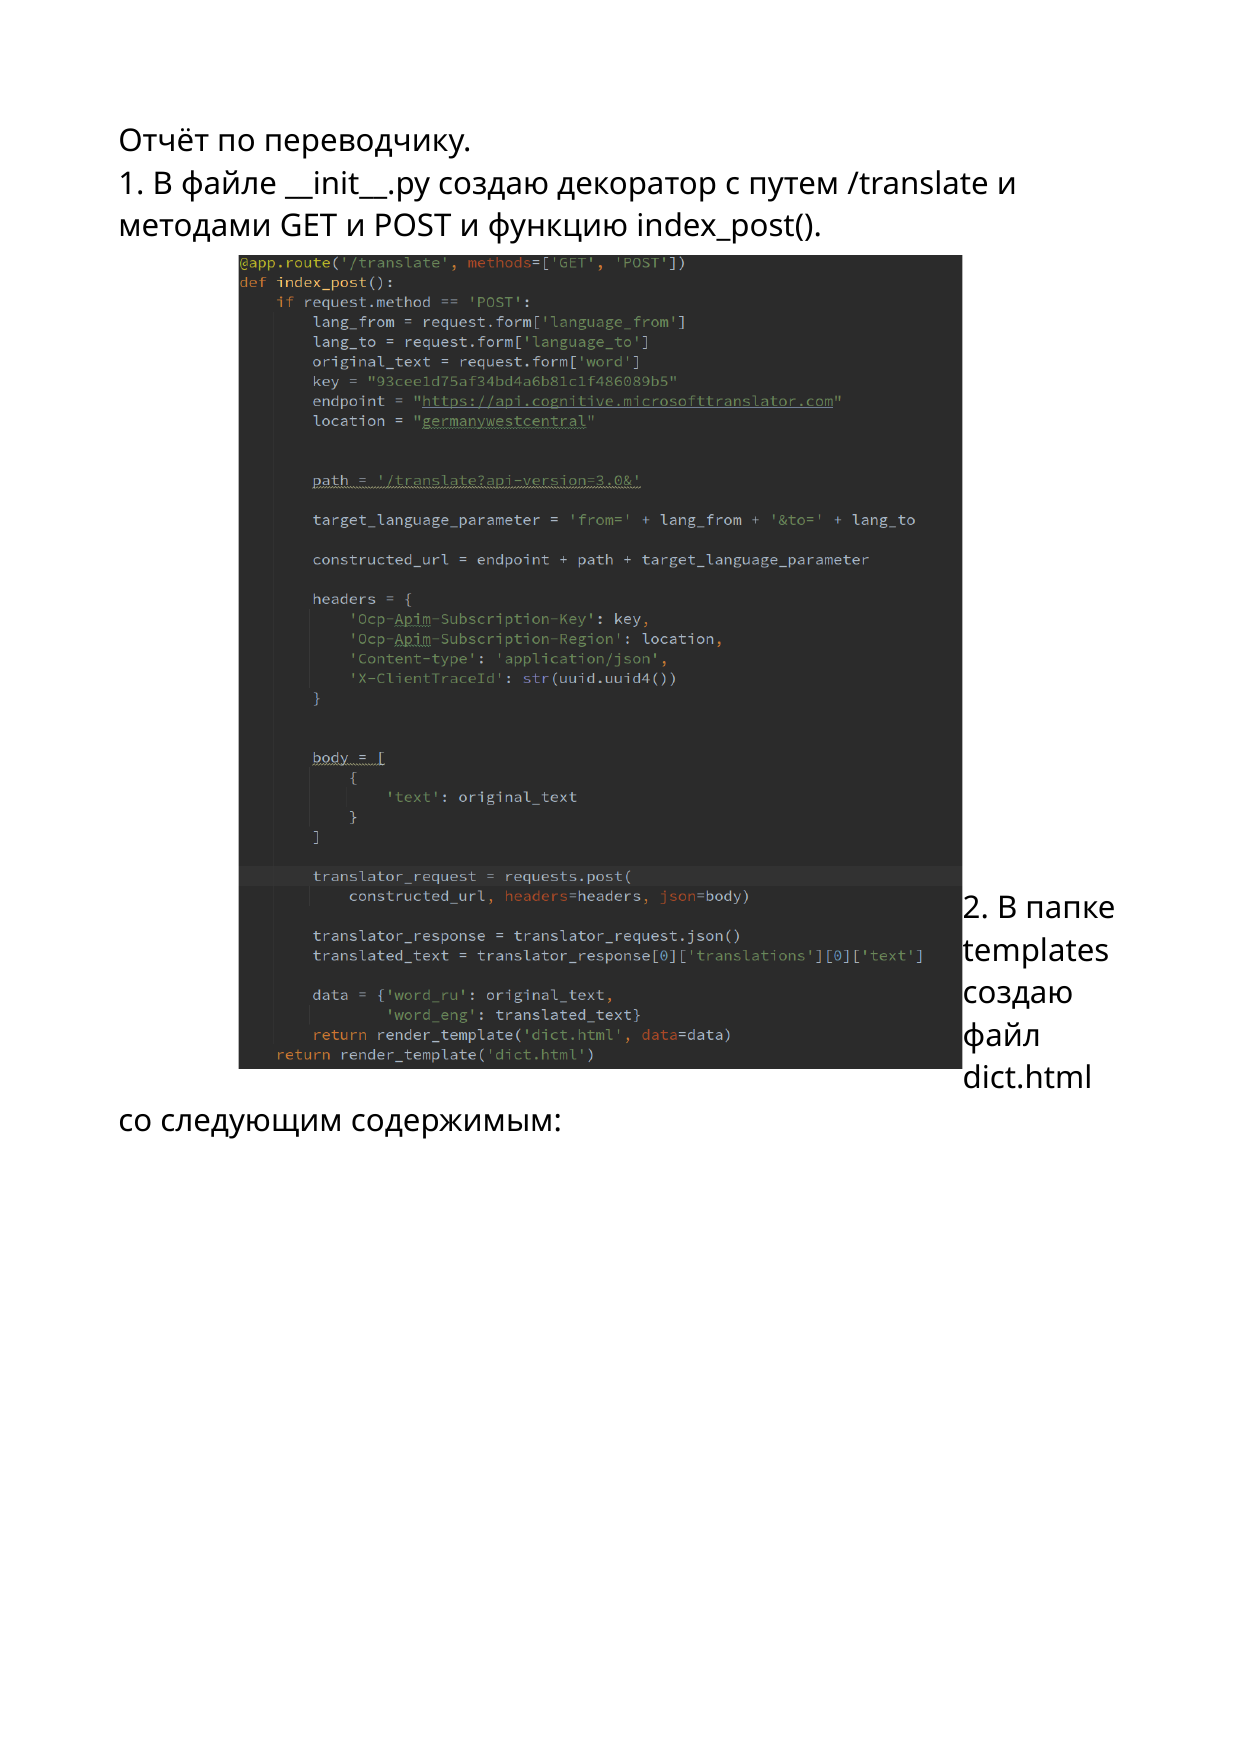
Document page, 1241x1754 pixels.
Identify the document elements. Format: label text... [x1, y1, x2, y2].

picture [238, 255, 963, 1069]
text 2. В папке templates создаю файл dict.html со следующим содержимым: [118, 885, 1122, 1141]
text 1. В файле __init__.py создаю декоратор с путем /translate и методами GET и POST и функцию index_post(). [118, 161, 1122, 246]
text Отчёт по переводчику. [118, 118, 1122, 161]
